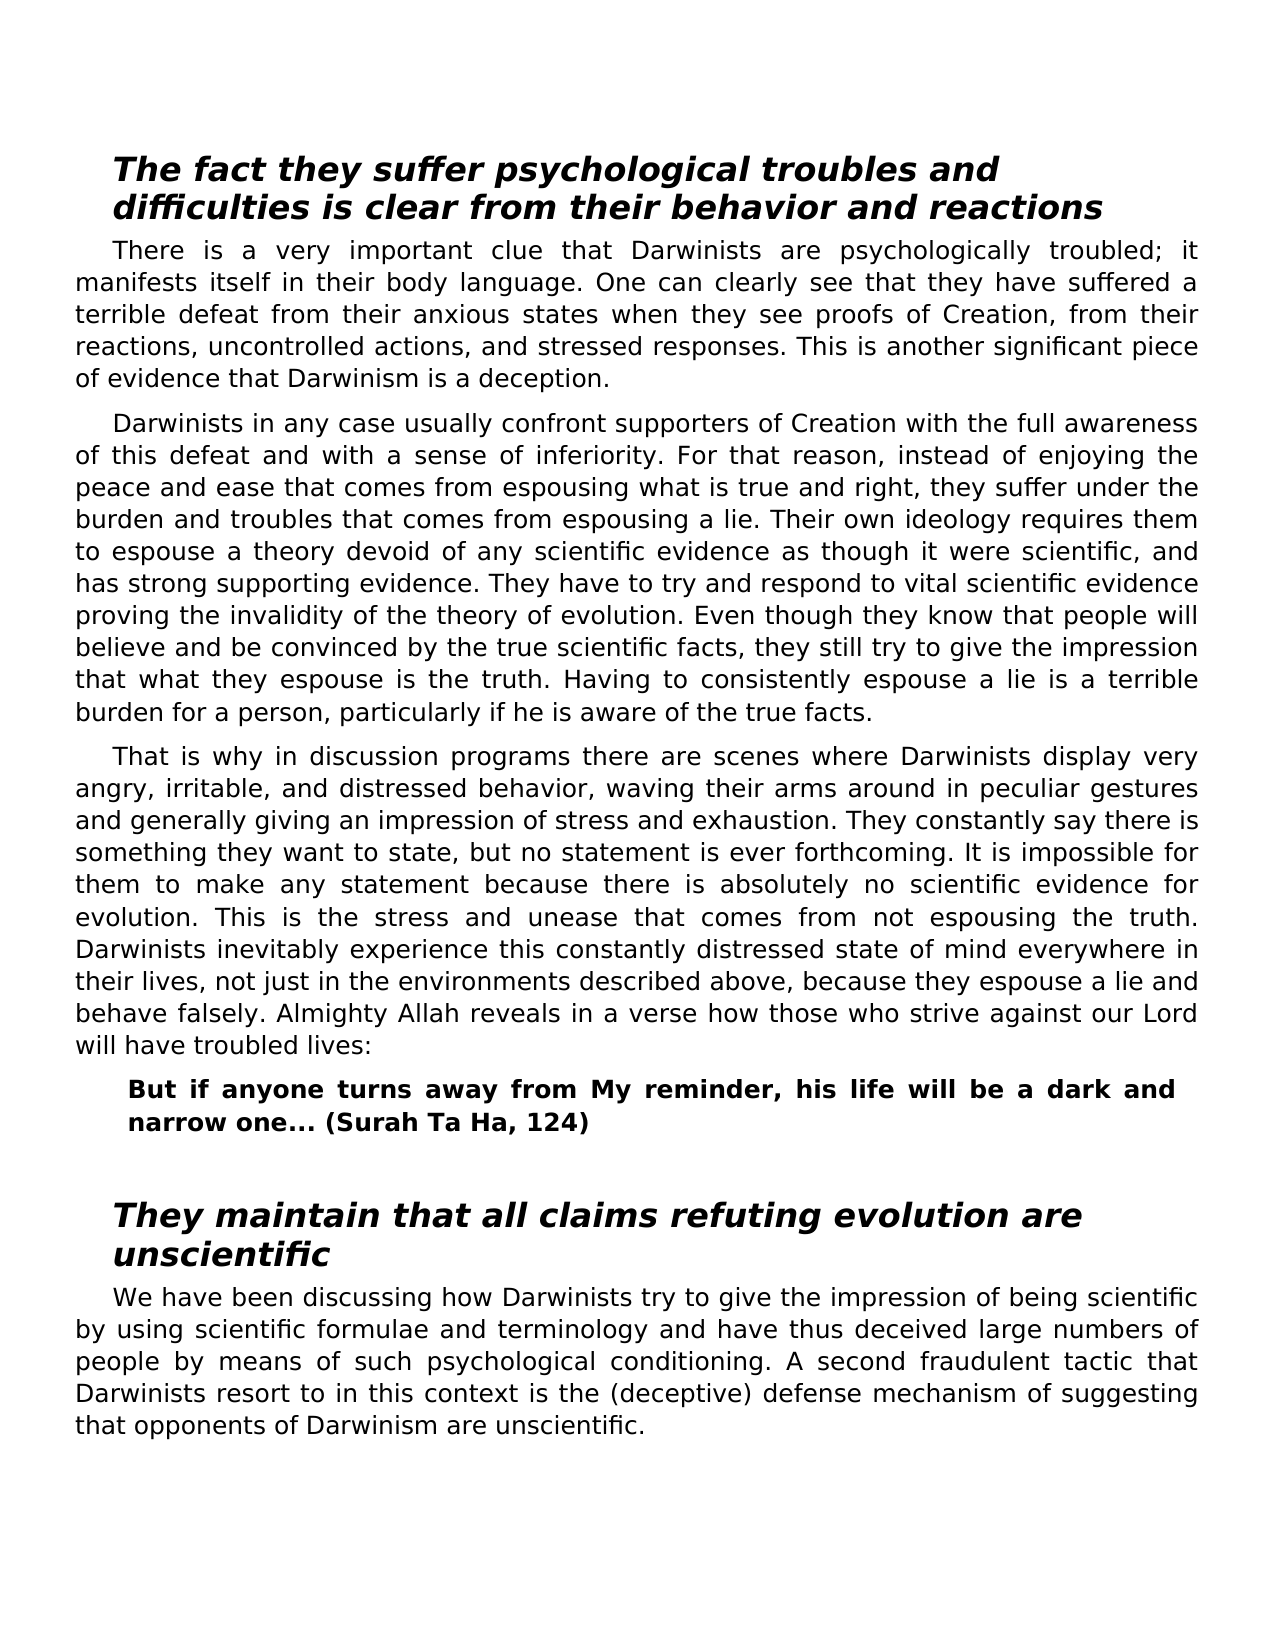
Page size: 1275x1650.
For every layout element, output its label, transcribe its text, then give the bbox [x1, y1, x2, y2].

text Darwinists in any case usually confront supporters of Creation with the full awareness of this defeat and with a sense of inferiority. For that reason, instead of enjoying the peace and ease that comes from espousing what is true and right, they suffer under the burden and troubles that comes from espousing a lie. Their own ideology requires them to espouse a theory devoid of any scientific evidence as though it were scientific, and has strong supporting evidence. They have to try and respond to vital scientific evidence proving the invalidity of the theory of evolution. Even though they know that people will believe and be convinced by the true scientific facts, they still try to give the impression that what they espouse is the truth. Having to consistently espouse a lie is a terrible burden for a person, particularly if he is aware of the true facts. [75, 409, 1200, 727]
text We have been discussing how Darwinists try to give the impression of being scientific by using scientific formulae and terminology and have thus deceived large numbers of people by means of such psychological conditioning. A second fraudulent tactic that Darwinists resort to in this context is the (deceptive) defense mechanism of suggesting that opponents of Darwinism are unscientific. [75, 1283, 1200, 1440]
text But if anyone turns away from My reminder, his life will be a dark and narrow one... (Surah Ta Ha, 124) [127, 1076, 1177, 1137]
subtitle The fact they suffer psychological troubles and difficulties is clear from their behavior and reactions [112, 150, 1200, 228]
text That is why in discussion programs there are scenes where Darwinists display very angry, irritable, and distressed behavior, waving their arms around in peculiar gestures and generally giving an impression of stress and exhaustion. They constantly say there is something they want to state, but no statement is ever forthcoming. It is impossible for them to make any statement because there is absolutely no scientific evidence for evolution. This is the stress and unease that comes from not espousing the truth. Darwinists inevitably experience this constantly distressed state of mind everywhere in their lives, not just in the environments described above, because they espouse a lie and behave falsely. Almighty Allah reveals in a verse how those who strive against our Lord will have troubled lives: [75, 742, 1200, 1060]
subtitle They maintain that all claims refuting evolution are unscientific [112, 1197, 1200, 1274]
text There is a very important clue that Darwinists are psychologically troubled; it manifests itself in their body language. One can clearly see that they have suffered a terrible defeat from their anxious states when they see proofs of Creation, from their reactions, uncontrolled actions, and stressed responses. This is another significant piece of evidence that Darwinism is a deception. [75, 236, 1200, 393]
